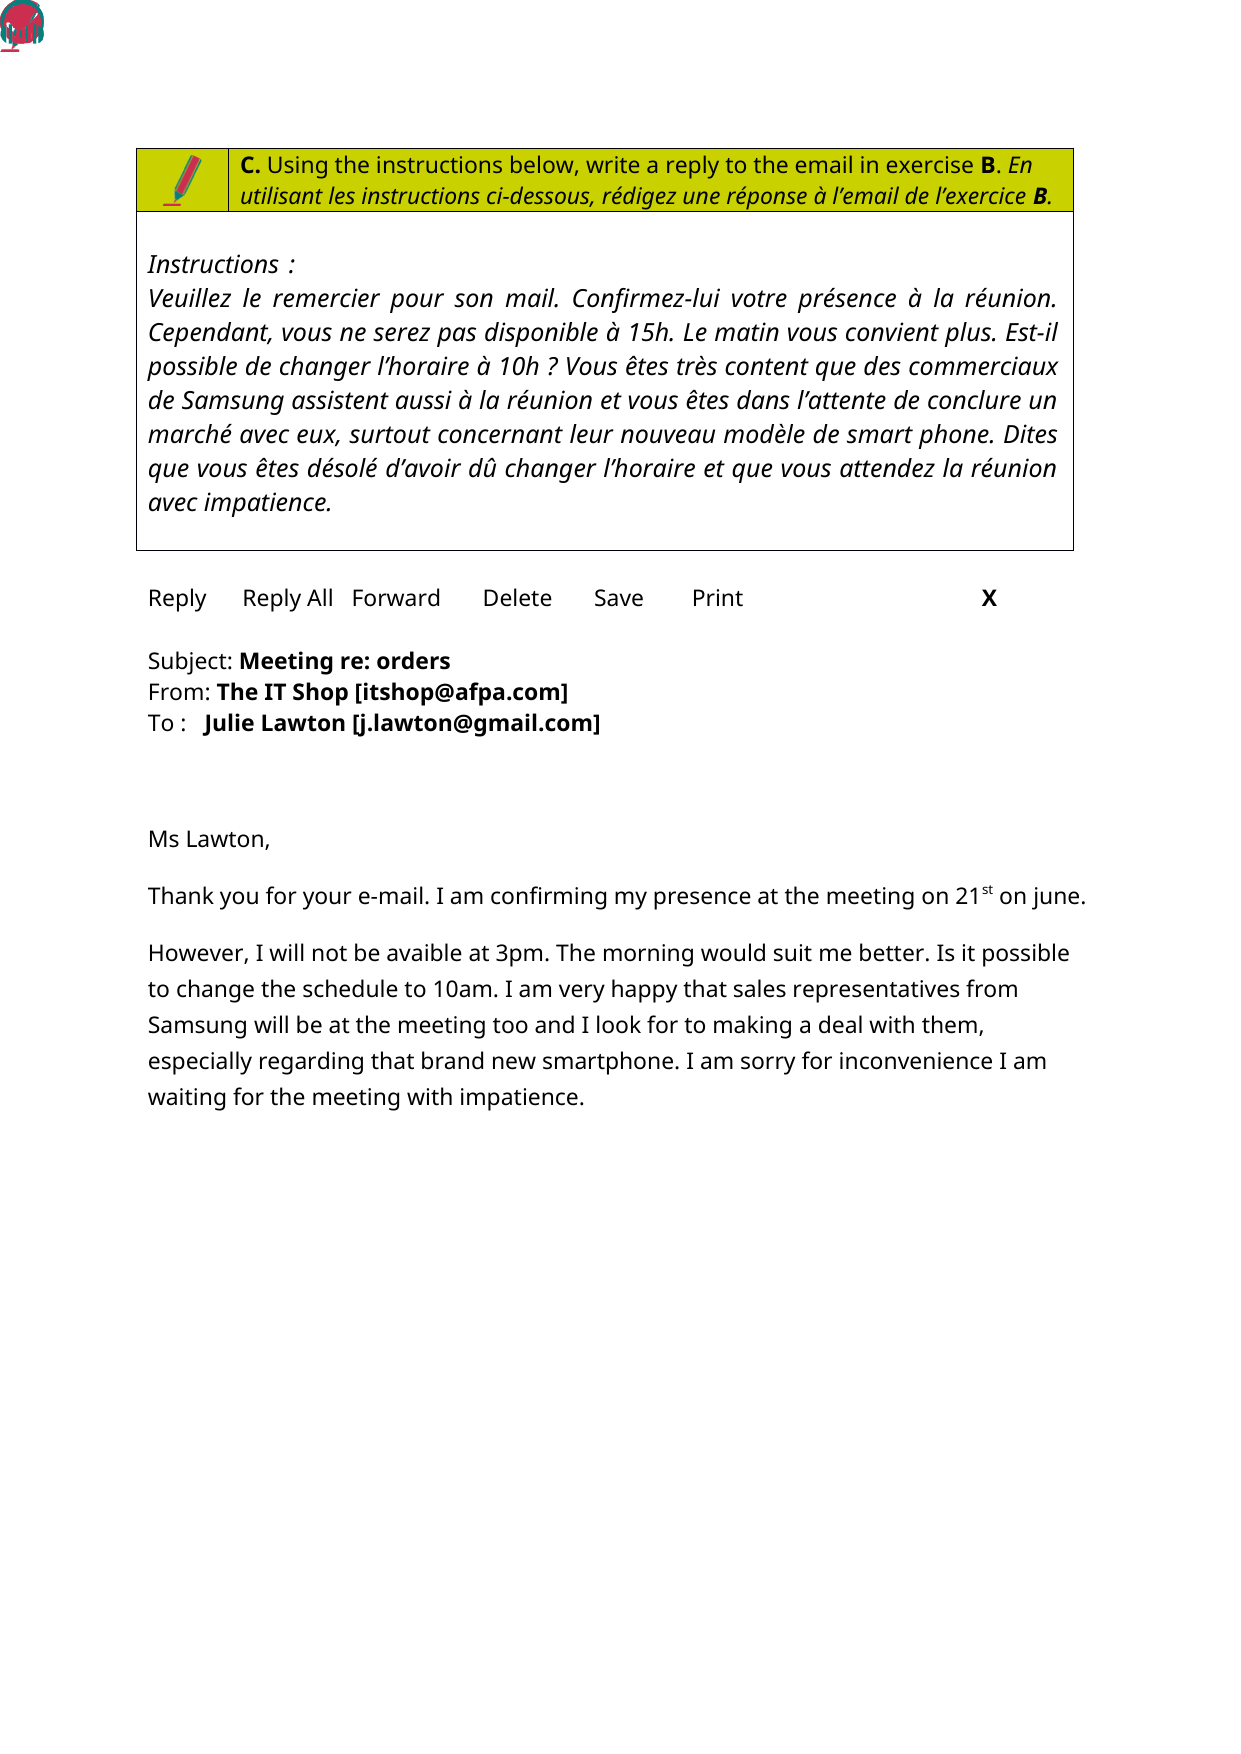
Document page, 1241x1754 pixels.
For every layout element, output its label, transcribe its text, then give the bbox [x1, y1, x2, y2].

table_cell Instructions : Veuillez le remercier pour son mail. Confirmez-lui votre présence à la réunion. Cependant, vous ne serez pas disponible à 15h. Le matin vous convient plus. Est-il possible de changer l’horaire à 10h ? Vous êtes très content que des commerciaux de Samsung assistent aussi à la réunion et vous êtes dans l’attente de conclure un marché avec eux, surtout concernant leur nouveau modèle de smart phone. Dites que vous êtes désolé d’avoir dû changer l’horaire et que vous attendez la réunion avec impatience. [137, 212, 1073, 550]
text However, I will not be avaible at 3pm. The morning would suit me better. Is it possible to change the schedule to 10am. I am very happy that sales representatives from Samsung will be at the meeting too and I look for to making a deal with them, especially regarding that brand new smartphone. I am sorry for inconvenience I am waiting for the meeting with impatience. [148, 937, 1093, 1112]
picture [162, 154, 202, 206]
text Ms Lawton, [148, 823, 1093, 854]
table_header C. Using the instructions below, write a reply to the email in exercise B. En utilisant les instructions ci-dessous, rédigez une réponse à l’email de l’exercice B. [229, 149, 1073, 211]
table_header [137, 149, 228, 211]
table_cell Reply Reply All Forward Delete Save Print X Subject: Meeting re: orders From: The IT Shop [itshop@afpa.com] To : Julie Lawton [j.lawton@gmail.com] [136, 551, 1073, 767]
picture [0, 0, 44, 52]
text Thank you for your e-mail. I am confirming my presence at the meeting on 21st on june. [148, 880, 1093, 911]
